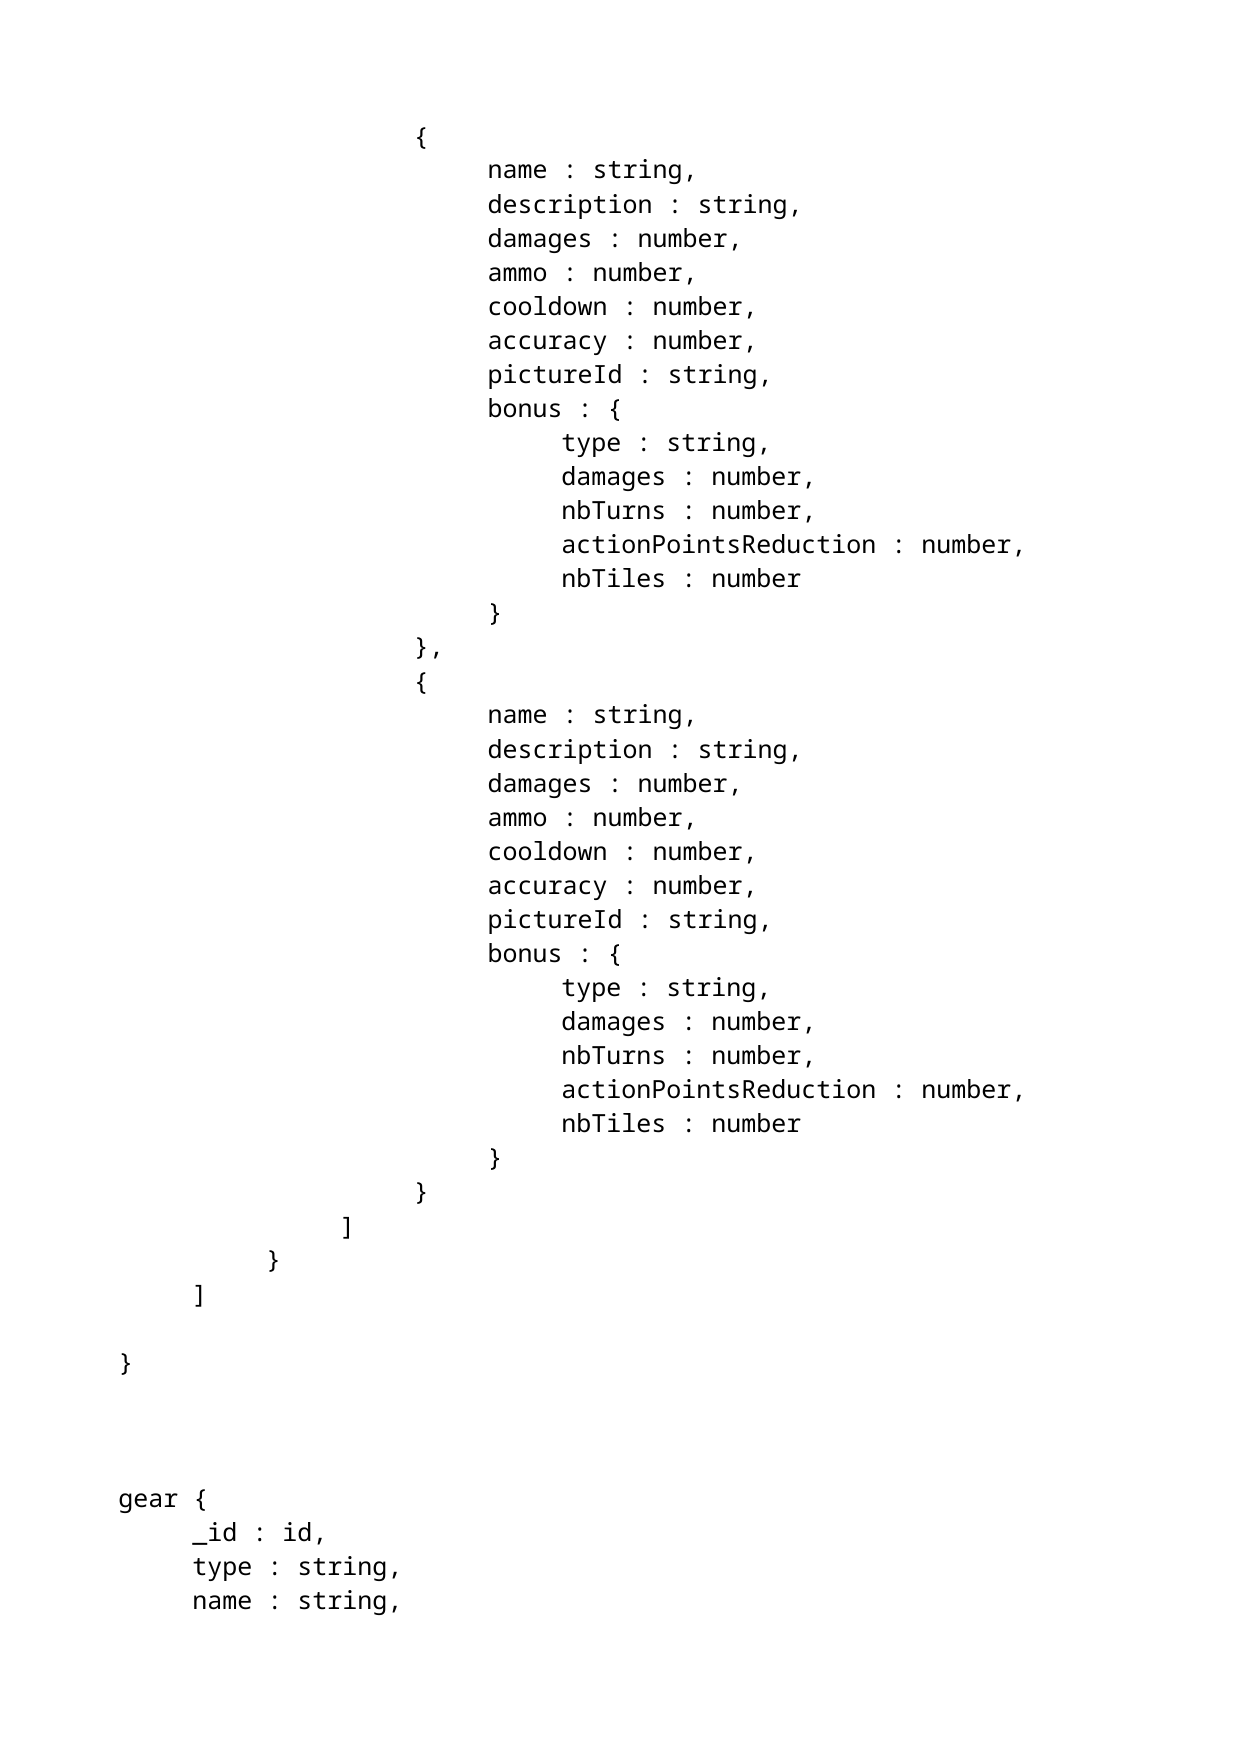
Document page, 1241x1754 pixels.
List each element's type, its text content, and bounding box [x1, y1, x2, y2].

text { [118, 118, 1122, 152]
text accuracy : number, [118, 322, 1122, 357]
text type : string, [118, 425, 1122, 459]
text pictureId : string, [118, 902, 1122, 936]
text damages : number, [118, 459, 1122, 493]
text name : string, [118, 697, 1122, 731]
text accuracy : number, [118, 867, 1122, 902]
text nbTiles : number [118, 561, 1122, 595]
text bonus : { [118, 391, 1122, 425]
text damages : number, [118, 765, 1122, 799]
text description : string, [118, 186, 1122, 220]
text actionPointsReduction : number, [118, 527, 1122, 561]
text } [118, 595, 1122, 629]
text ammo : number, [118, 799, 1122, 833]
text type : string, [118, 1549, 1122, 1583]
text ammo : number, [118, 254, 1122, 288]
text _id : id, [118, 1515, 1122, 1549]
text damages : number, [118, 220, 1122, 254]
text pictureId : string, [118, 357, 1122, 391]
text } [118, 1140, 1122, 1174]
text nbTiles : number [118, 1106, 1122, 1140]
text ] [118, 1208, 1122, 1242]
text ] [118, 1276, 1122, 1310]
text description : string, [118, 731, 1122, 765]
text actionPointsReduction : number, [118, 1072, 1122, 1106]
text { [118, 663, 1122, 697]
text damages : number, [118, 1004, 1122, 1038]
text name : string, [118, 152, 1122, 186]
text nbTurns : number, [118, 493, 1122, 527]
text nbTurns : number, [118, 1038, 1122, 1072]
text name : string, [118, 1583, 1122, 1617]
text bonus : { [118, 936, 1122, 970]
text } [118, 1242, 1122, 1276]
text } [118, 1344, 1122, 1378]
text cooldown : number, [118, 833, 1122, 867]
text type : string, [118, 970, 1122, 1004]
text } [118, 1174, 1122, 1208]
text cooldown : number, [118, 288, 1122, 322]
text gear { [118, 1481, 1122, 1515]
text }, [118, 629, 1122, 663]
